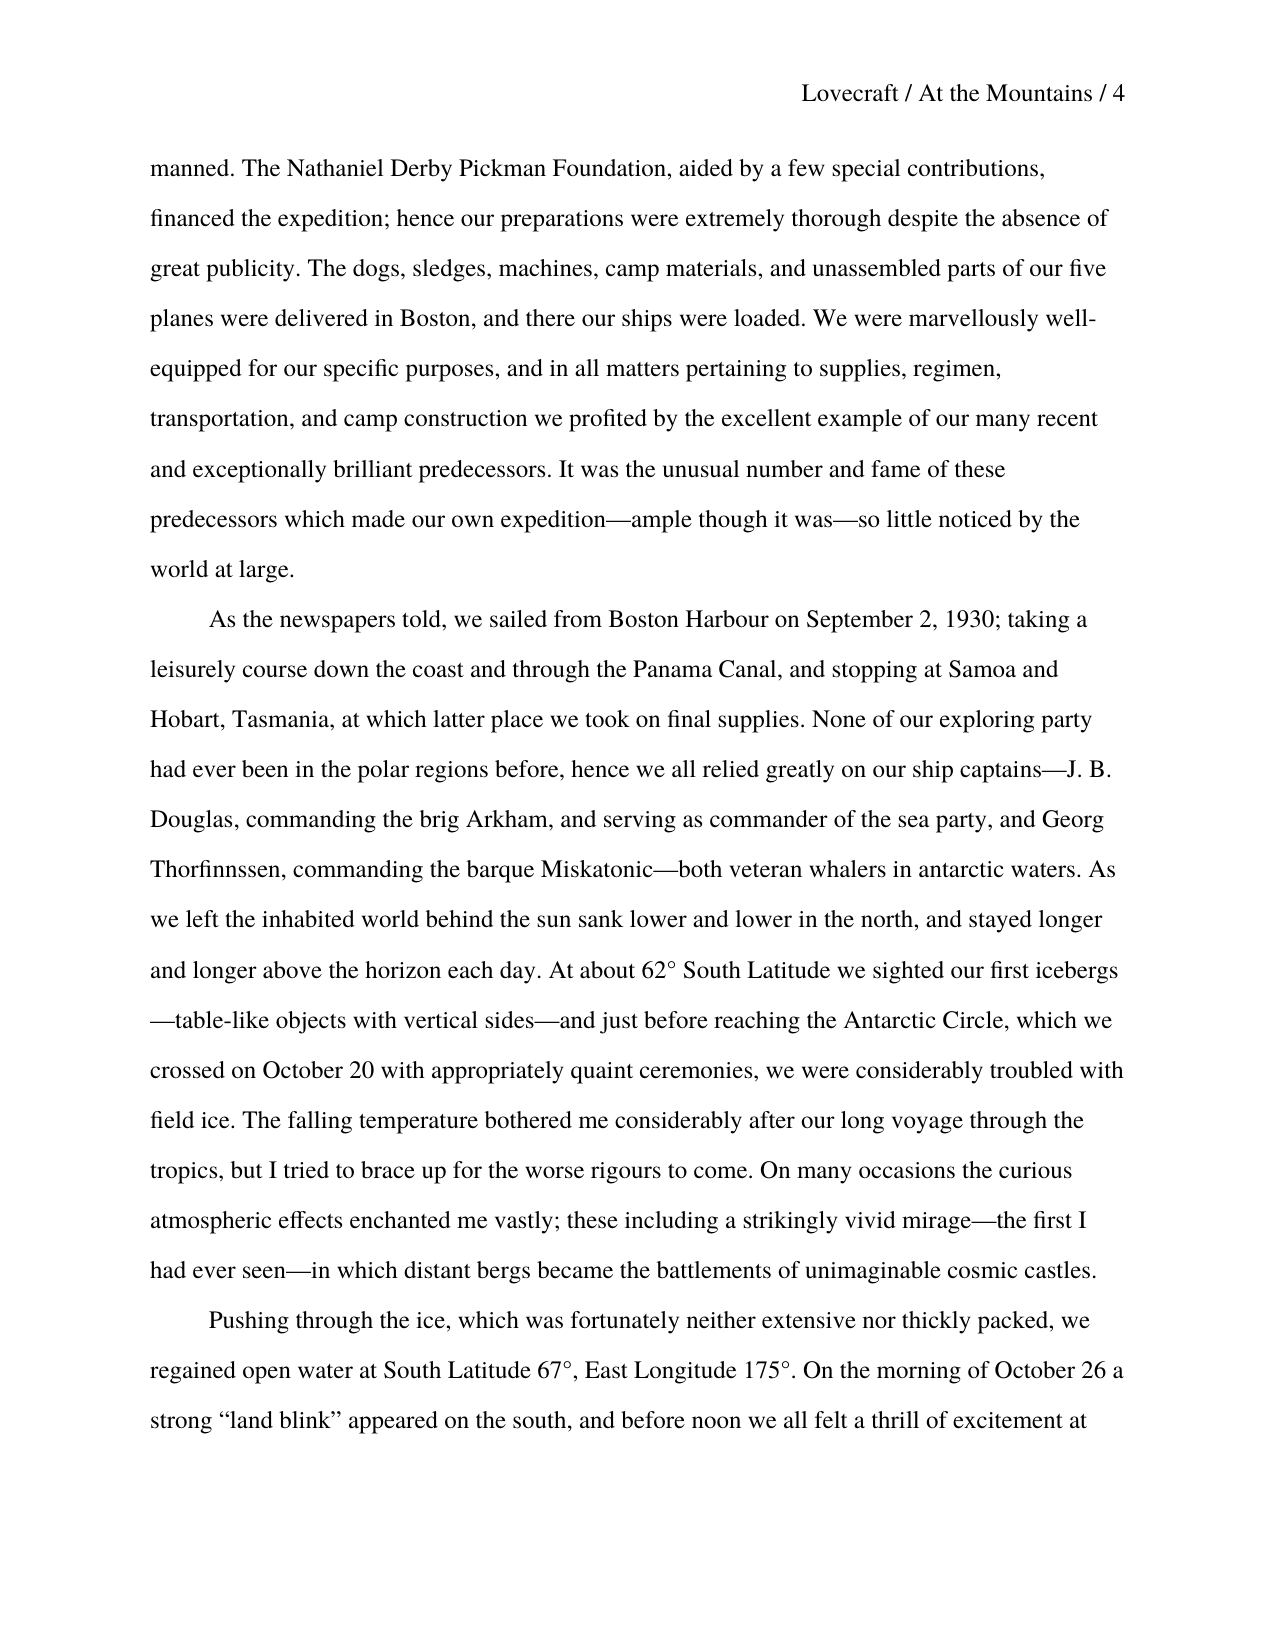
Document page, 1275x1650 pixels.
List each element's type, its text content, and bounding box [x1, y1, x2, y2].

text As the newspapers told, we sailed from Boston Harbour on September 2, 1930; taking a leisurely course down the coast and through the Panama Canal, and stopping at Samoa and Hobart, Tasmania, at which latter place we took on final supplies. None of our exploring party had ever been in the polar regions before, hence we all relied greatly on our ship captains—J. B. Douglas, commanding the brig Arkham, and serving as commander of the sea party, and Georg Thorfinnssen, commanding the barque Miskatonic—both veteran whalers in antarctic waters. As we left the inhabited world behind the sun sank lower and lower in the north, and stayed longer and longer above the horizon each day. At about 62° South Latitude we sighted our first icebergs—table-like objects with vertical sides—and just before reaching the Antarctic Circle, which we crossed on October 20 with appropriately quaint ceremonies, we were considerably troubled with field ice. The falling temperature bothered me considerably after our long voyage through the tropics, but I tried to brace up for the worse rigours to come. On many occasions the curious atmospheric effects enchanted me vastly; these including a strikingly vivid mirage—the first I had ever seen—in which distant bergs became the battlements of unimaginable cosmic castles. [150, 601, 1125, 1286]
text Pushing through the ice, which was fortunately neither extensive nor thickly packed, we regained open water at South Latitude 67°, East Longitude 175°. On the morning of October 26 a strong “land blink” appeared on the south, and before noon we all felt a thrill of excitement at [150, 1302, 1125, 1436]
text manned. The Nathaniel Derby Pickman Foundation, aided by a few special contributions, financed the expedition; hence our preparations were extremely thorough despite the absence of great publicity. The dogs, sledges, machines, camp materials, and unassembled parts of our five planes were delivered in Boston, and there our ships were loaded. We were marvellously well-equipped for our specific purposes, and in all matters pertaining to supplies, regimen, transportation, and camp construction we profited by the excellent example of our many recent and exceptionally brilliant predecessors. It was the unusual number and fame of these predecessors which made our own expedition—ample though it was—so little noticed by the world at large. [150, 150, 1125, 584]
